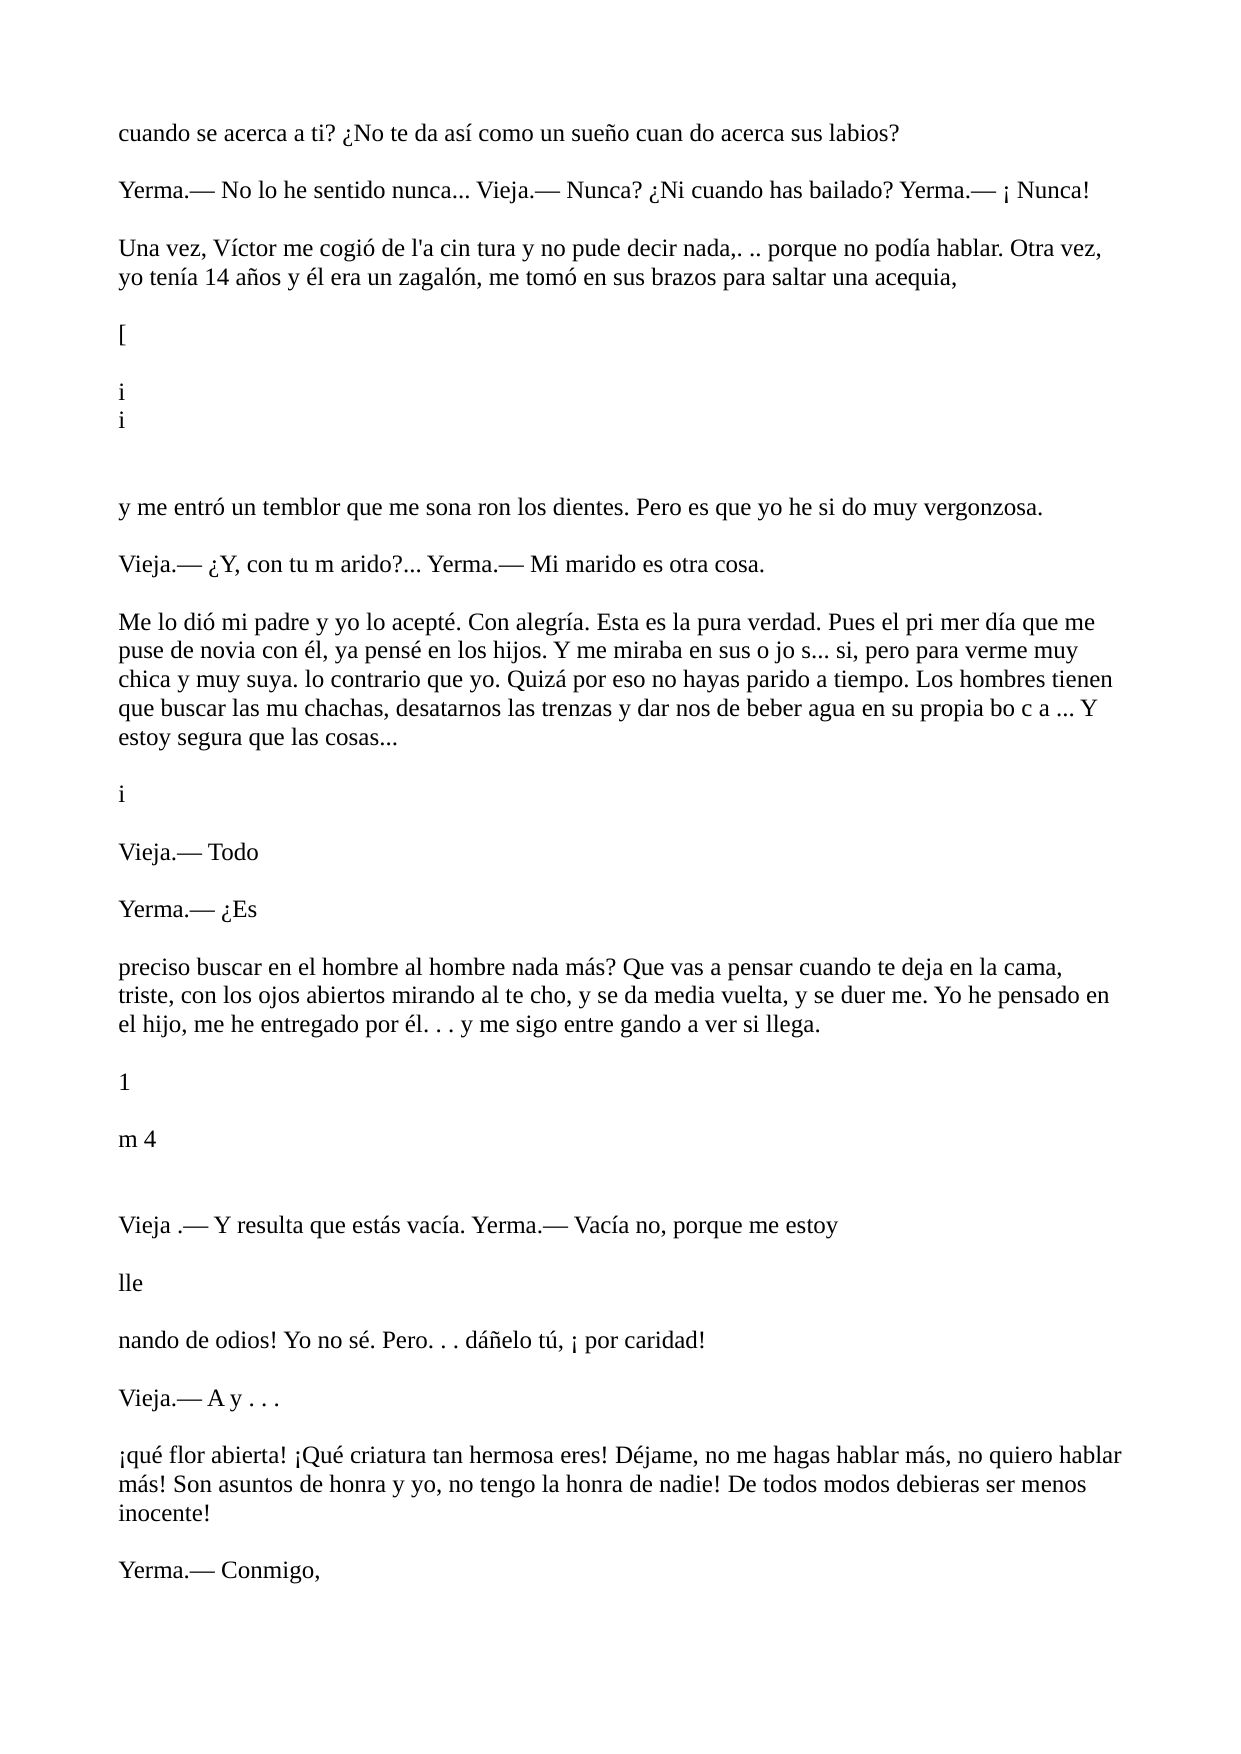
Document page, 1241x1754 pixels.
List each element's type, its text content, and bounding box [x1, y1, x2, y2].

text i [118, 377, 1122, 406]
text m 4 [118, 1124, 1122, 1153]
text [ [118, 319, 1122, 348]
text 1 [118, 1067, 1122, 1096]
text cuando se acerca a ti? ¿No te da así como un sueño cuan­ do acerca sus labios? [118, 118, 1122, 147]
text lle­ [118, 1268, 1122, 1297]
text Me lo dió mi padre y yo lo acepté. Con alegría. Esta es la pura verdad. Pues el pri­ mer día que me puse de novia con él, ya pensé en los hijos. Y me miraba en sus o jo s... si, pero para verme muy chica y muy suya. lo contrario que yo. Quizá por eso no hayas parido a tiempo. Los hombres tienen que buscar las mu­ chachas, desatarnos las trenzas y dar­ nos de beber agua en su propia bo­ c a ... Y estoy segura que las cosas... [118, 607, 1122, 751]
text Yerma.— ¿Es [118, 894, 1122, 923]
text i [118, 779, 1122, 808]
text nando de odios! Yo no sé. Pero. . . dáñelo tú, ¡ por caridad! [118, 1326, 1122, 1354]
text Yerma.— Conmigo, [118, 1556, 1122, 1584]
text Vieja.— A y . . . [118, 1383, 1122, 1412]
text Vieja.— ¿Y, con tu m arido?... Yerma.— Mi marido es otra cosa. [118, 549, 1122, 578]
text ¡qué flor abierta! ¡Qué criatura tan hermosa eres! Déjame, no me hagas hablar más, no quiero hablar más! Son asuntos de honra y yo, no tengo la honra de nadie! De todos modos debieras ser menos inocente! [118, 1441, 1122, 1527]
text Vieja .— Y resulta que estás vacía. Yerma.— Vacía no, porque me estoy [118, 1211, 1122, 1239]
text y me entró un temblor que me sona­ ron los dientes. Pero es que yo he si­ do muy vergonzosa. [118, 492, 1122, 521]
text preciso buscar en el hombre al hombre nada más? Que vas a pensar cuando te deja en la cama, triste, con los ojos abiertos mirando al te­ cho, y se da media vuelta, y se duer­ me. Yo he pensado en el hijo, me he entregado por él. . . y me sigo entre­ gando a ver si llega. [118, 952, 1122, 1038]
text i [118, 406, 1122, 434]
text Una vez, Víctor me cogió de l'a cin­ tura y no pude decir nada,. .. porque no podía hablar. Otra vez, yo tenía 14 años y él era un zagalón, me tomó en sus brazos para saltar una acequia, [118, 233, 1122, 291]
text Yerma.— No lo he sentido nunca... Vieja.— Nunca? ¿Ni cuando has bailado? Yerma.— ¡ Nunca! [118, 176, 1122, 204]
text Vieja.— Todo [118, 837, 1122, 866]
